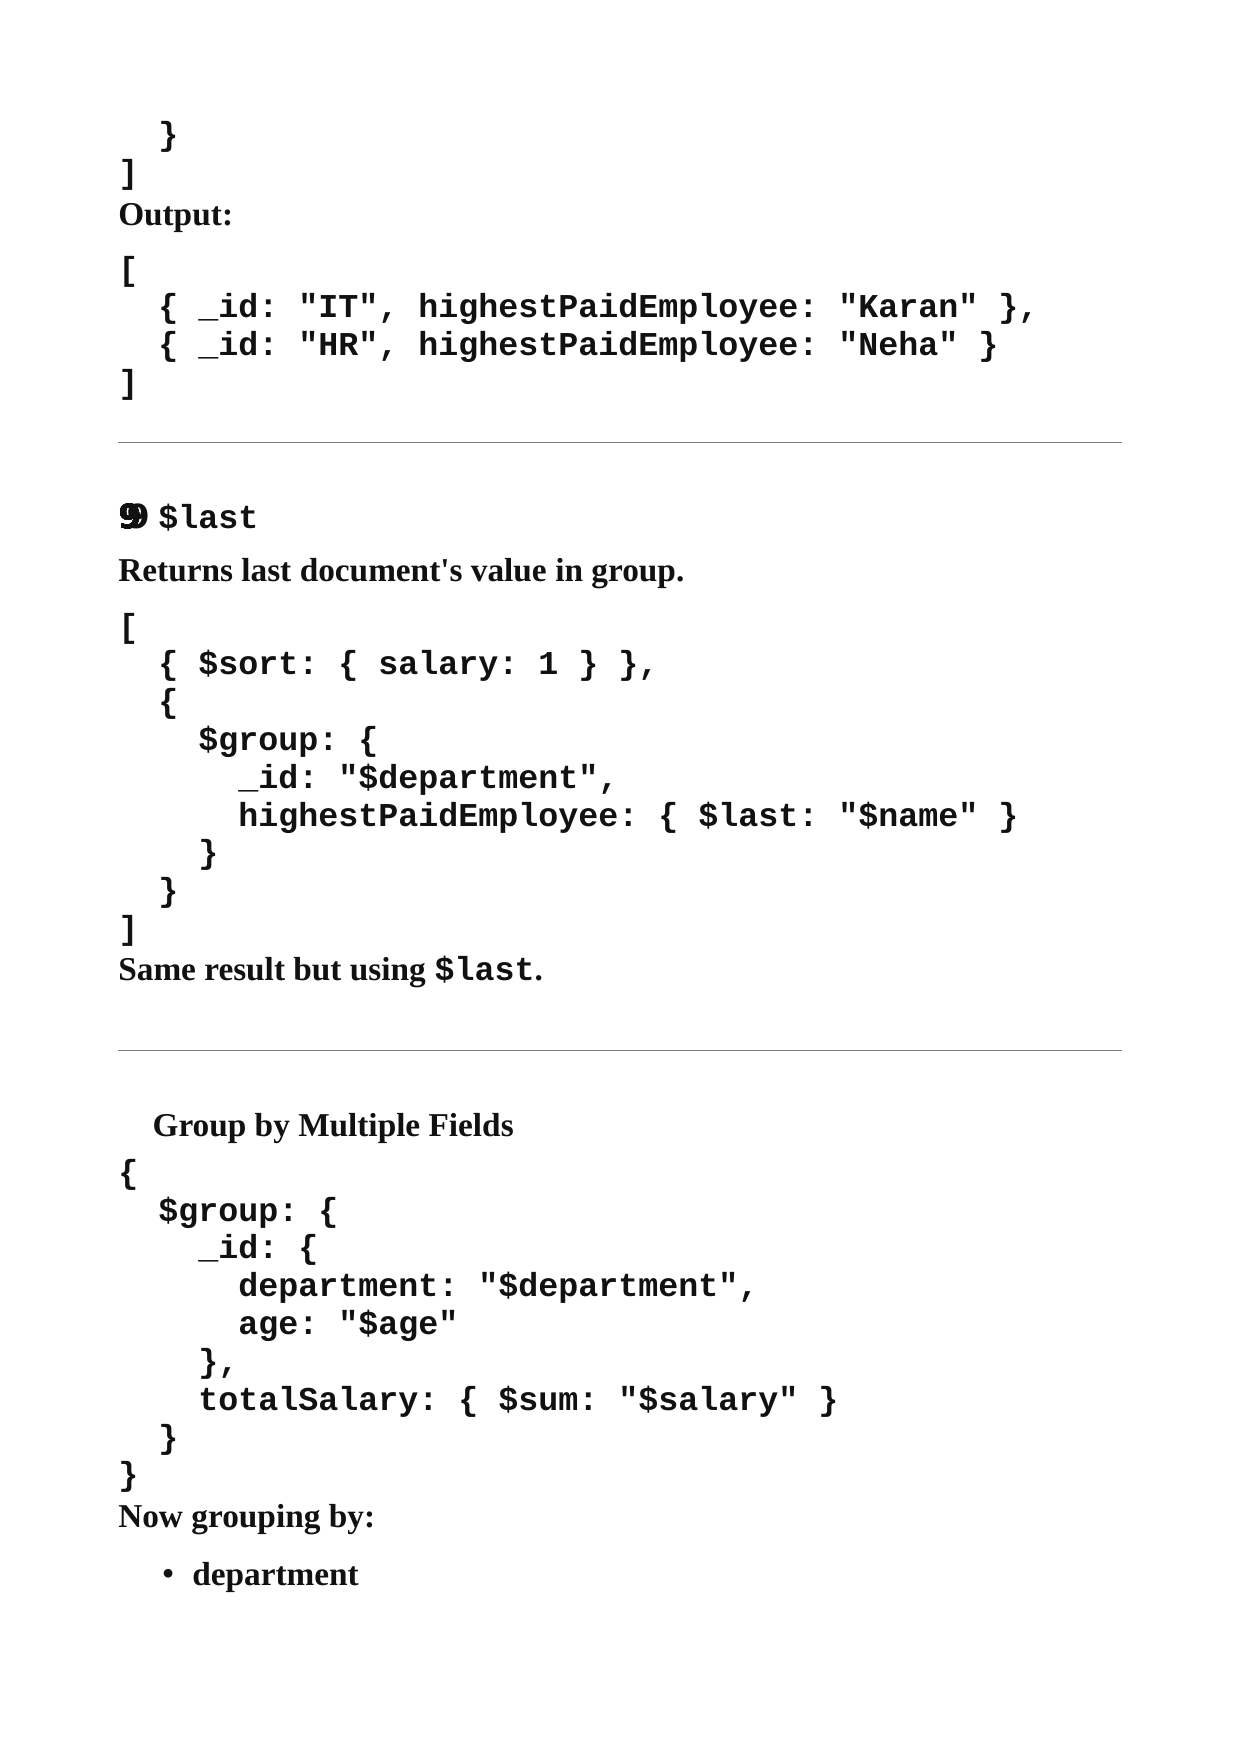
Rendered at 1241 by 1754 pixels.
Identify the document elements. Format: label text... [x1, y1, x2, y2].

text { _id: "IT", highestPaidEmployee: "Karan" }, [118, 290, 1122, 328]
text } [118, 874, 1122, 912]
subtitle 🎯 Group by Multiple Fields [118, 1105, 1122, 1143]
text [ [118, 252, 1122, 290]
text Now grouping by: [118, 1496, 1122, 1534]
text { $sort: { salary: 1 } }, [118, 647, 1122, 685]
text $group: { [118, 1193, 1122, 1231]
text department: "$department", [118, 1269, 1122, 1307]
subtitle 🔥 9️⃣ $last [118, 497, 1122, 538]
text } [118, 1420, 1122, 1458]
text { [118, 1156, 1122, 1193]
text Returns last document's value in group. [118, 551, 1122, 589]
text Output: [118, 194, 1122, 232]
text age: "$age" [118, 1307, 1122, 1345]
text $group: { [118, 723, 1122, 761]
text totalSalary: { $sum: "$salary" } [118, 1382, 1122, 1420]
text { _id: "HR", highestPaidEmployee: "Neha" } [118, 328, 1122, 366]
text } [118, 118, 1122, 156]
text ] [118, 912, 1122, 949]
text [ [118, 609, 1122, 647]
text highestPaidEmployee: { $last: "$name" } [118, 798, 1122, 836]
text { [118, 685, 1122, 723]
text Same result but using $last. [118, 949, 1122, 991]
text ] [118, 366, 1122, 404]
text _id: { [118, 1231, 1122, 1269]
text ] [118, 156, 1122, 194]
text _id: "$department", [118, 761, 1122, 798]
text } [118, 1458, 1122, 1496]
text }, [118, 1345, 1122, 1382]
text } [118, 836, 1122, 874]
list department [162, 1554, 1122, 1593]
